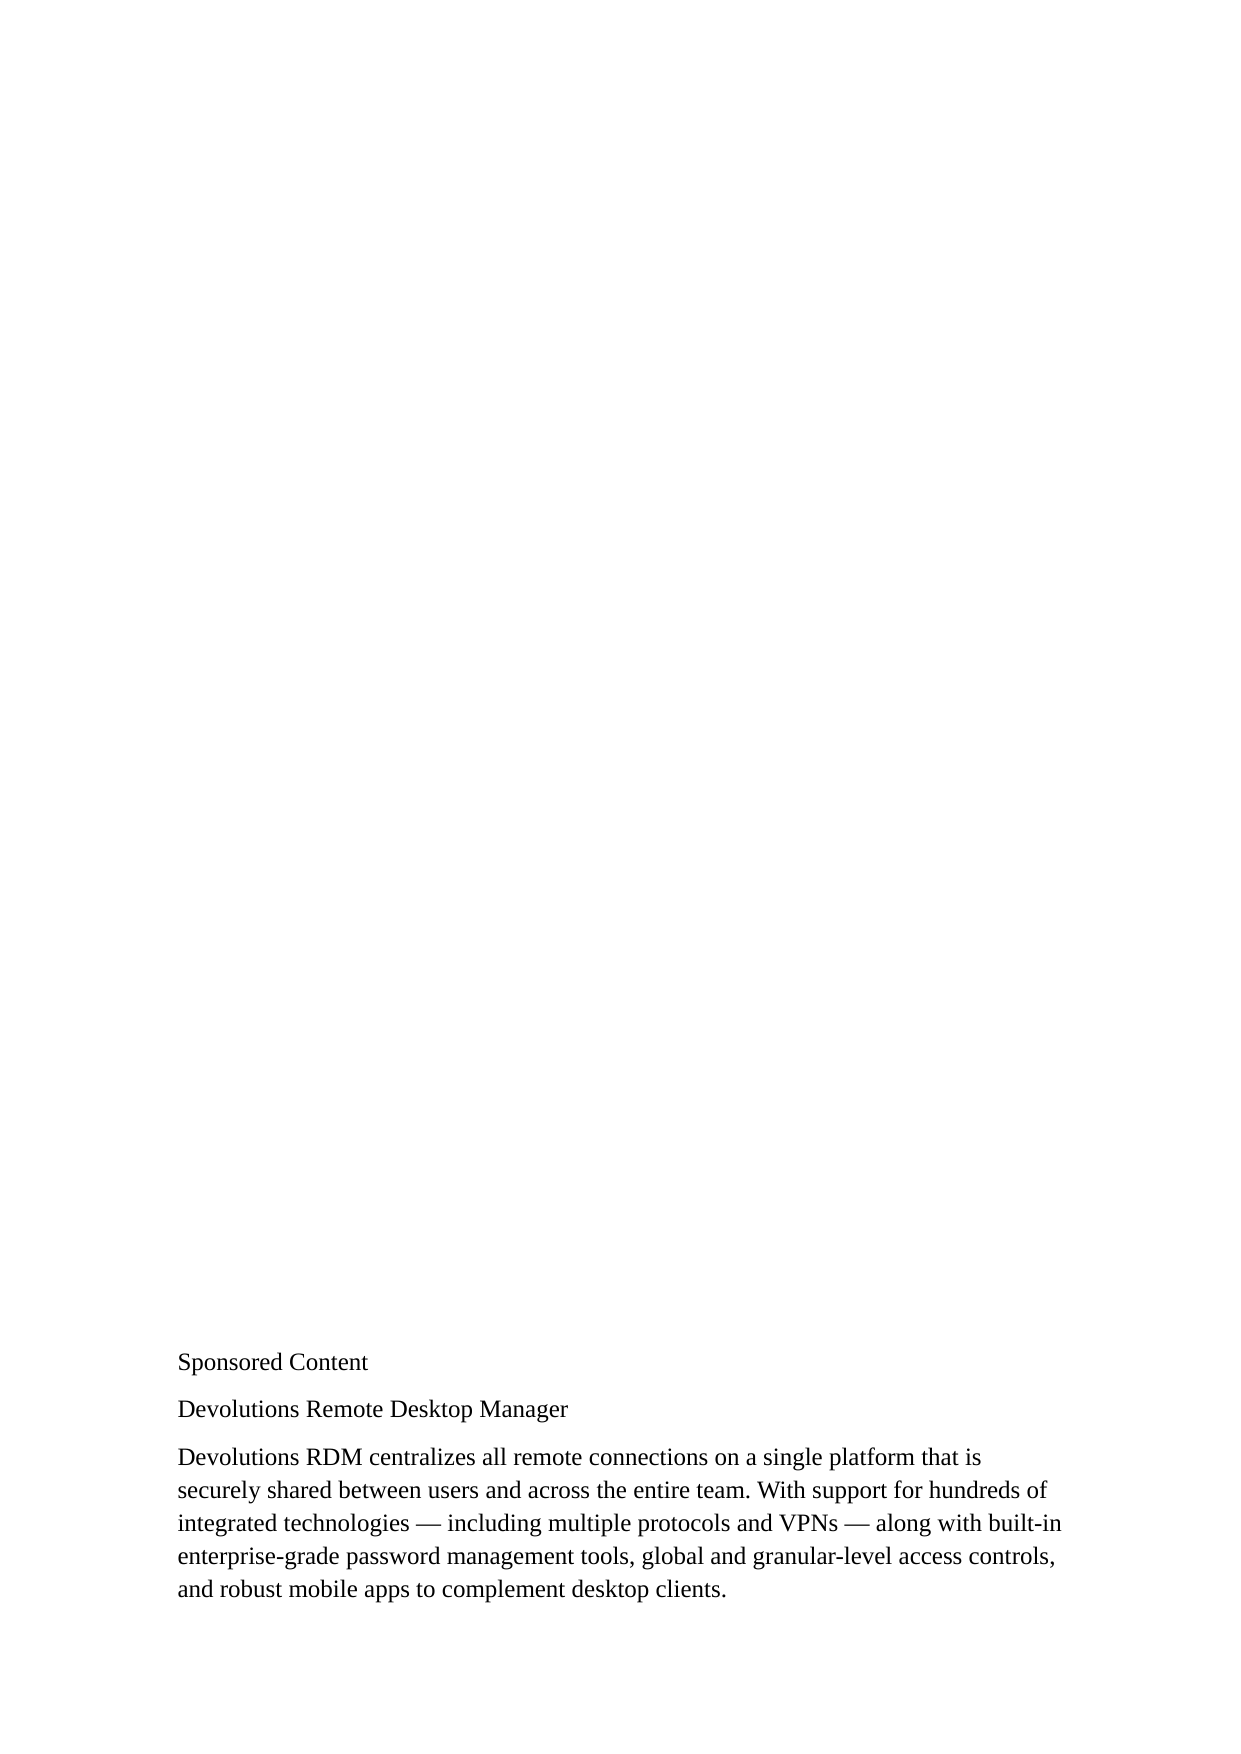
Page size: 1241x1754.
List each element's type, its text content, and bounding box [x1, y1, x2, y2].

text Devolutions RDM centralizes all remote connections on a single platform that is securely shared between users and across the entire team. With support for hundreds of integrated technologies — including multiple protocols and VPNs — along with built-in enterprise-grade password management tools, global and granular-level access controls, and robust mobile apps to complement desktop clients. [177, 1442, 1063, 1603]
text Devolutions Remote Desktop Manager [177, 1394, 1063, 1423]
text Sponsored Content [177, 1347, 1063, 1376]
